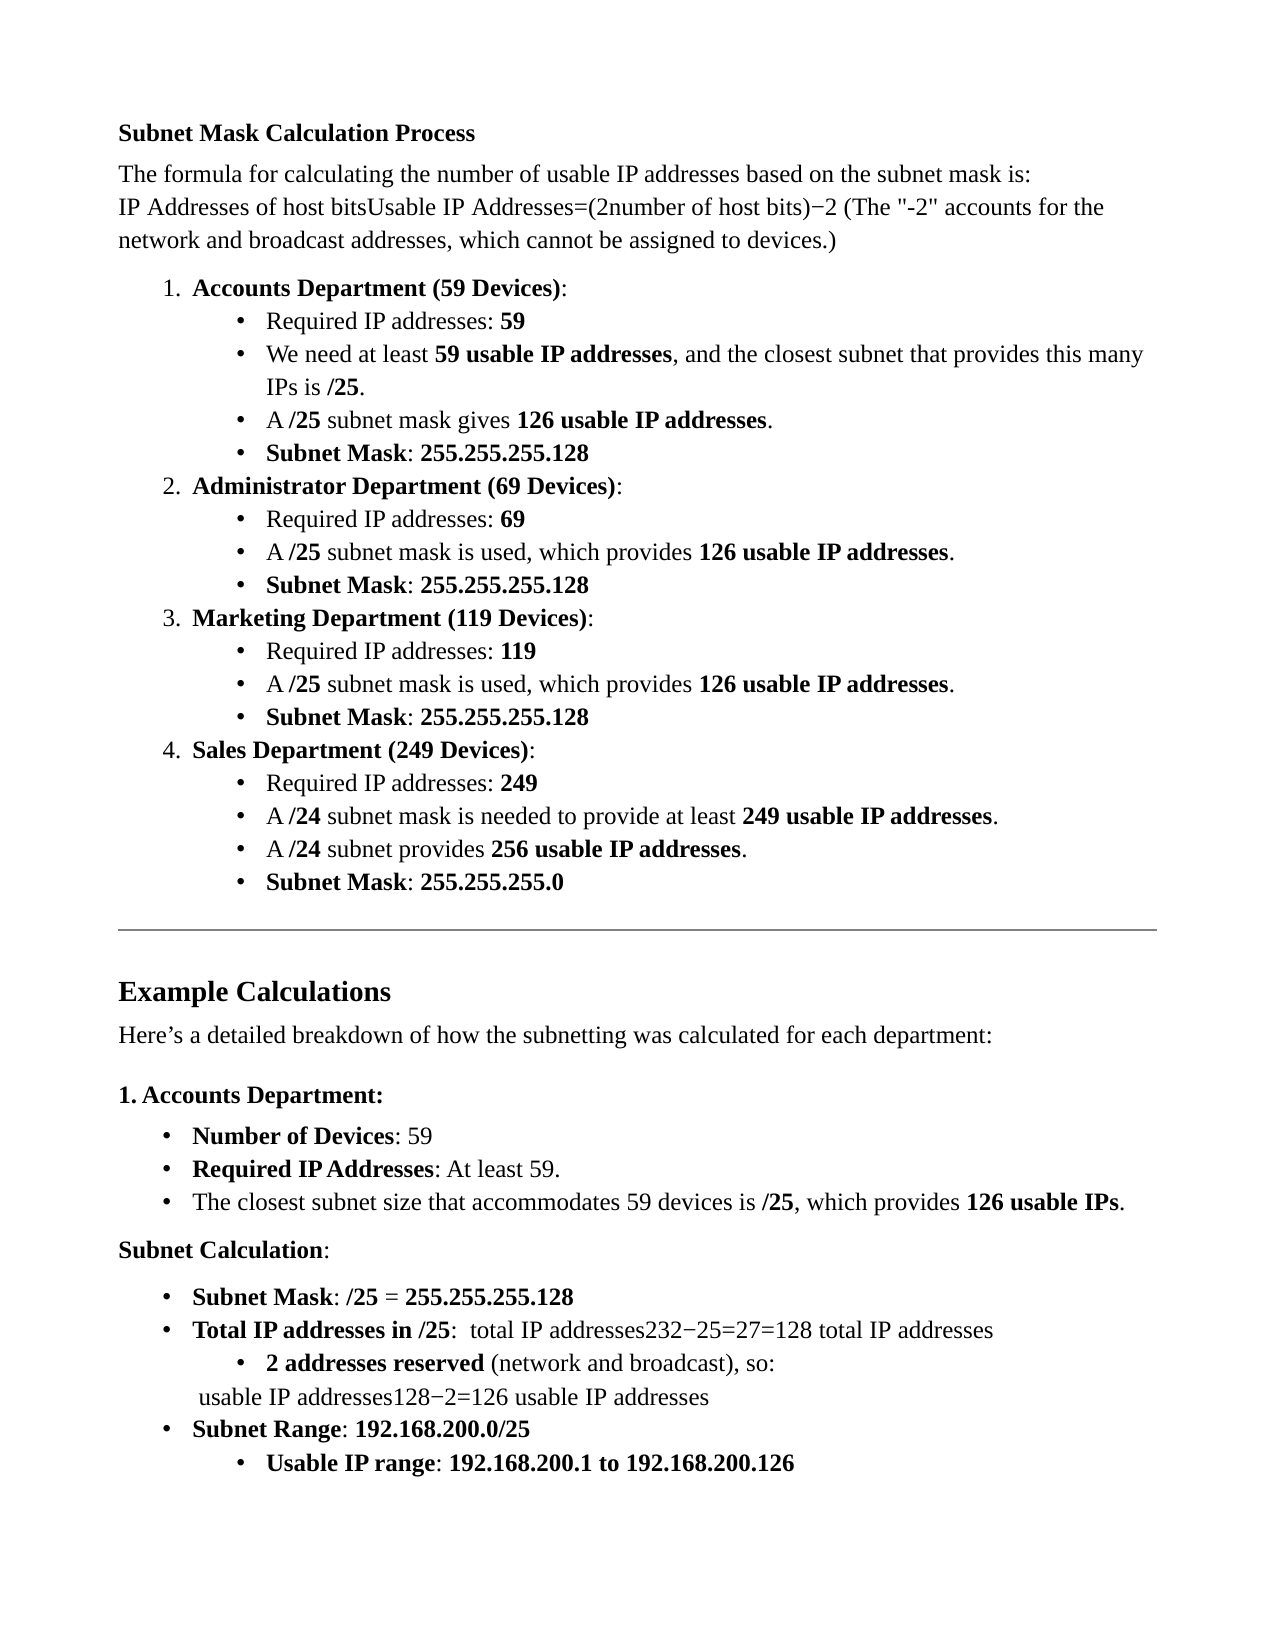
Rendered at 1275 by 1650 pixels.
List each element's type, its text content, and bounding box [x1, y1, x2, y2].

list Total IP addresses in /25: total IP addresses232−25=27=128 total IP addresses [162, 1316, 1157, 1344]
list Usable IP range: 192.168.200.1 to 192.168.200.126 [236, 1448, 1157, 1476]
list Subnet Mask: 255.255.255.128 [236, 438, 1157, 467]
list Marketing Department (119 Devices): [162, 603, 1157, 632]
list Subnet Mask: 255.255.255.128 [236, 570, 1157, 599]
list Required IP addresses: 249 [236, 768, 1157, 797]
list The closest subnet size that accommodates 59 devices is /25, which provides 126 usable IPs. [162, 1187, 1157, 1216]
list 2 addresses reserved (network and broadcast), so: [236, 1348, 1157, 1377]
list Required IP addresses: 119 [236, 636, 1157, 665]
list Subnet Range: 192.168.200.0/25 [162, 1414, 1157, 1443]
text The formula for calculating the number of usable IP addresses based on the subnet mask is: IP Addresses of host bitsUsable IP Addresses=(2number of host bits)−2 (The "-2" accounts for the network and broadcast addresses, which cannot be assigned to devices.) [118, 159, 1157, 254]
list Accounts Department (59 Devices): [162, 273, 1157, 302]
list Subnet Mask: 255.255.255.128 [236, 702, 1157, 731]
list Required IP addresses: 69 [236, 504, 1157, 533]
text Here’s a detailed breakdown of how the subnetting was calculated for each department: [118, 1020, 1157, 1049]
list usable IP addresses128−2=126 usable IP addresses [162, 1382, 1157, 1410]
subtitle Subnet Mask Calculation Process [118, 118, 1157, 147]
list A /24 subnet provides 256 usable IP addresses. [236, 834, 1157, 863]
list A /25 subnet mask is used, which provides 126 usable IP addresses. [236, 537, 1157, 566]
list Required IP Addresses: At least 59. [162, 1154, 1157, 1183]
list We need at least 59 usable IP addresses, and the closest subnet that provides this many IPs is /25. [236, 339, 1157, 401]
text Subnet Calculation: [118, 1235, 1157, 1264]
subtitle 1. Accounts Department: [118, 1080, 1157, 1109]
list Number of Devices: 59 [162, 1121, 1157, 1150]
list A /25 subnet mask is used, which provides 126 usable IP addresses. [236, 669, 1157, 698]
list Sales Department (249 Devices): [162, 735, 1157, 764]
list Subnet Mask: 255.255.255.0 [236, 867, 1157, 896]
list Administrator Department (69 Devices): [162, 471, 1157, 500]
list A /25 subnet mask gives 126 usable IP addresses. [236, 405, 1157, 434]
list A /24 subnet mask is needed to provide at least 249 usable IP addresses. [236, 801, 1157, 830]
subtitle Example Calculations [118, 974, 1157, 1007]
list Required IP addresses: 59 [236, 306, 1157, 335]
list Subnet Mask: /25 = 255.255.255.128 [162, 1282, 1157, 1311]
